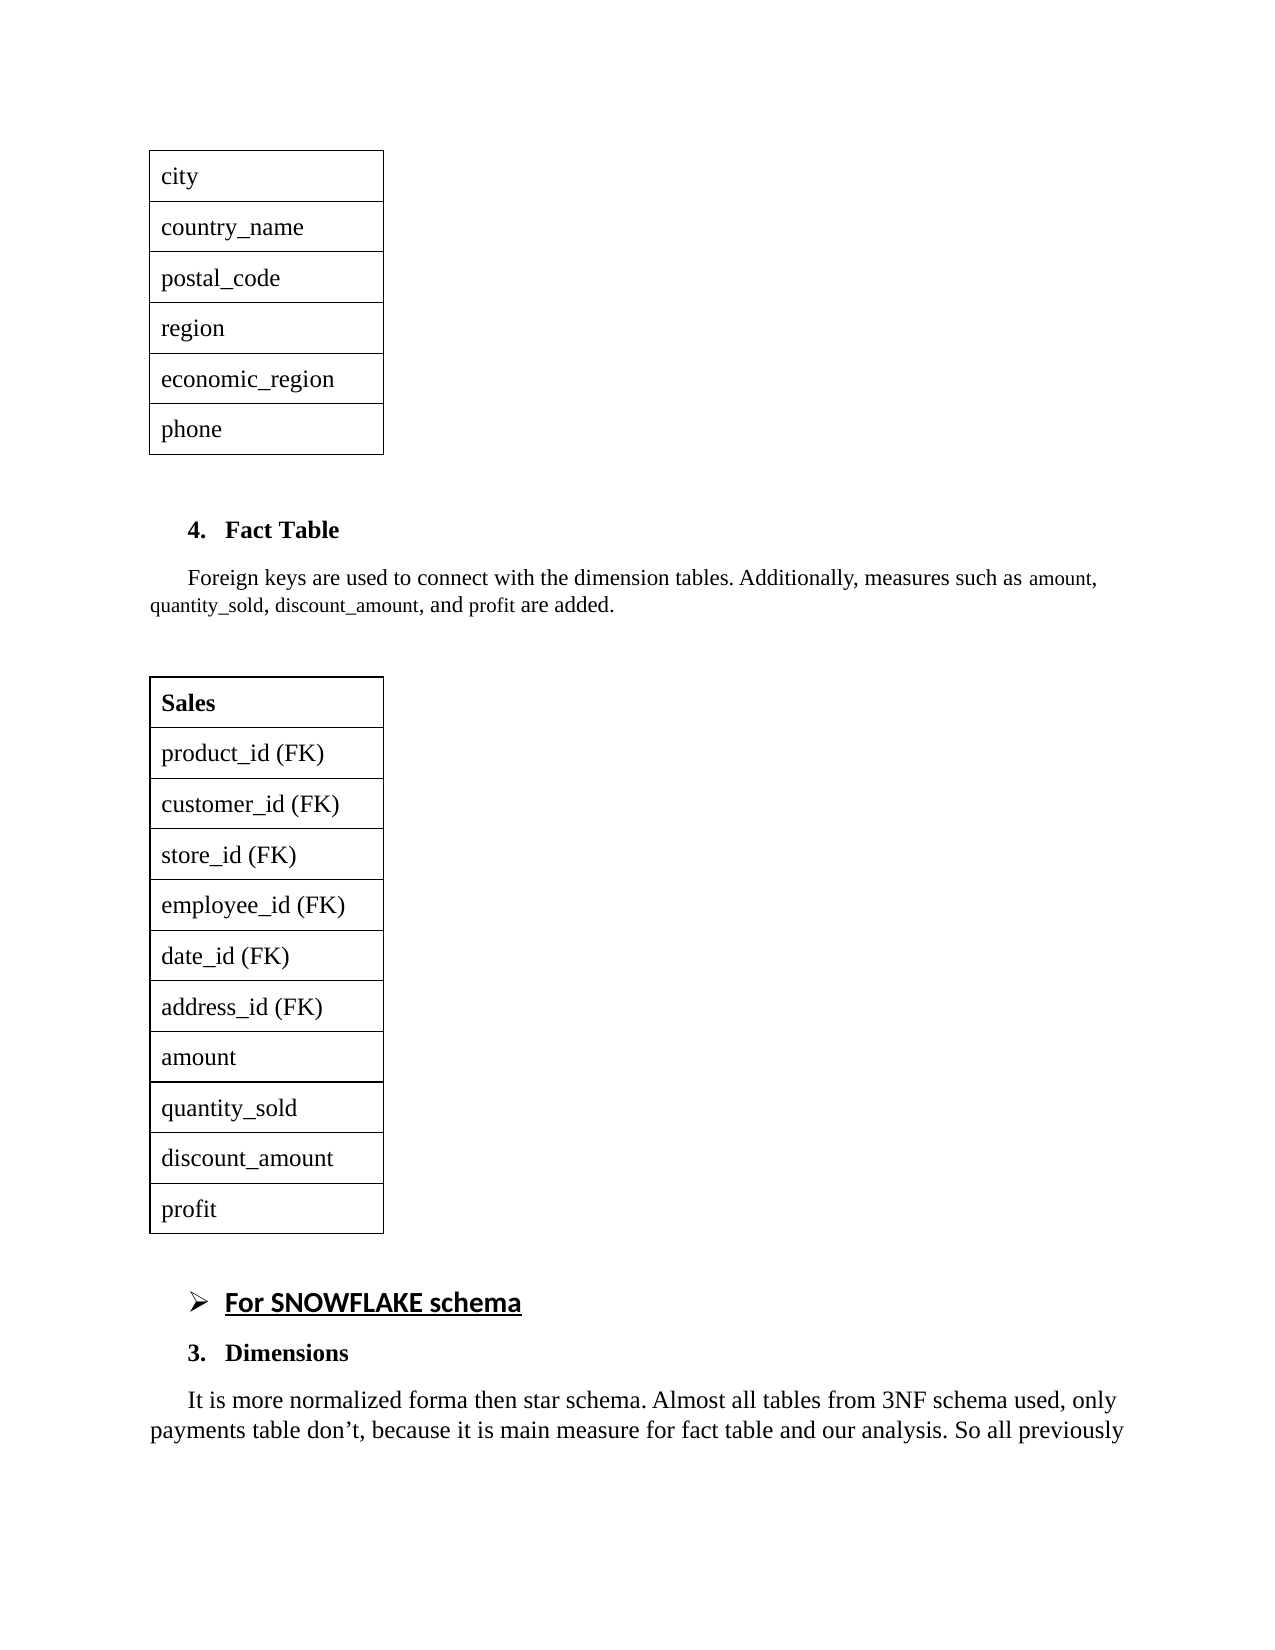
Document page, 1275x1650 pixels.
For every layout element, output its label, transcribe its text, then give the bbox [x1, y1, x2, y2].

list Fact Table [187, 515, 1125, 543]
table_cell phone [150, 404, 383, 454]
list Dimensions [187, 1338, 1125, 1367]
table_cell employee_id (FK) [151, 880, 383, 929]
table_cell date_id (FK) [151, 931, 383, 980]
table_cell economic_region [150, 354, 383, 403]
table_cell amount [151, 1032, 383, 1081]
table_cell postal_code [150, 252, 383, 302]
table_cell quantity_sold [151, 1083, 383, 1132]
table_cell city [150, 151, 383, 201]
table_cell product_id (FK) [151, 728, 383, 778]
table_cell region [150, 303, 383, 352]
table_header Sales [151, 678, 383, 727]
table_cell country_name [150, 202, 383, 251]
list It is more normalized forma then star schema. Almost all tables from 3NF schema used, only payments table don’t, because it is main measure for fact table and our analysis. So all previously [150, 1385, 1125, 1443]
text Foreign keys are used to connect with the dimension tables. Additionally, measures such as amount, quantity_sold, discount_amount, and profit are added. [150, 564, 1125, 617]
table_cell discount_amount [151, 1133, 383, 1183]
table_cell store_id (FK) [151, 829, 383, 879]
list For SNOWFLAKE schema [187, 1284, 1125, 1319]
table_cell profit [151, 1184, 383, 1233]
table_cell address_id (FK) [151, 981, 383, 1031]
table_cell customer_id (FK) [151, 779, 383, 828]
